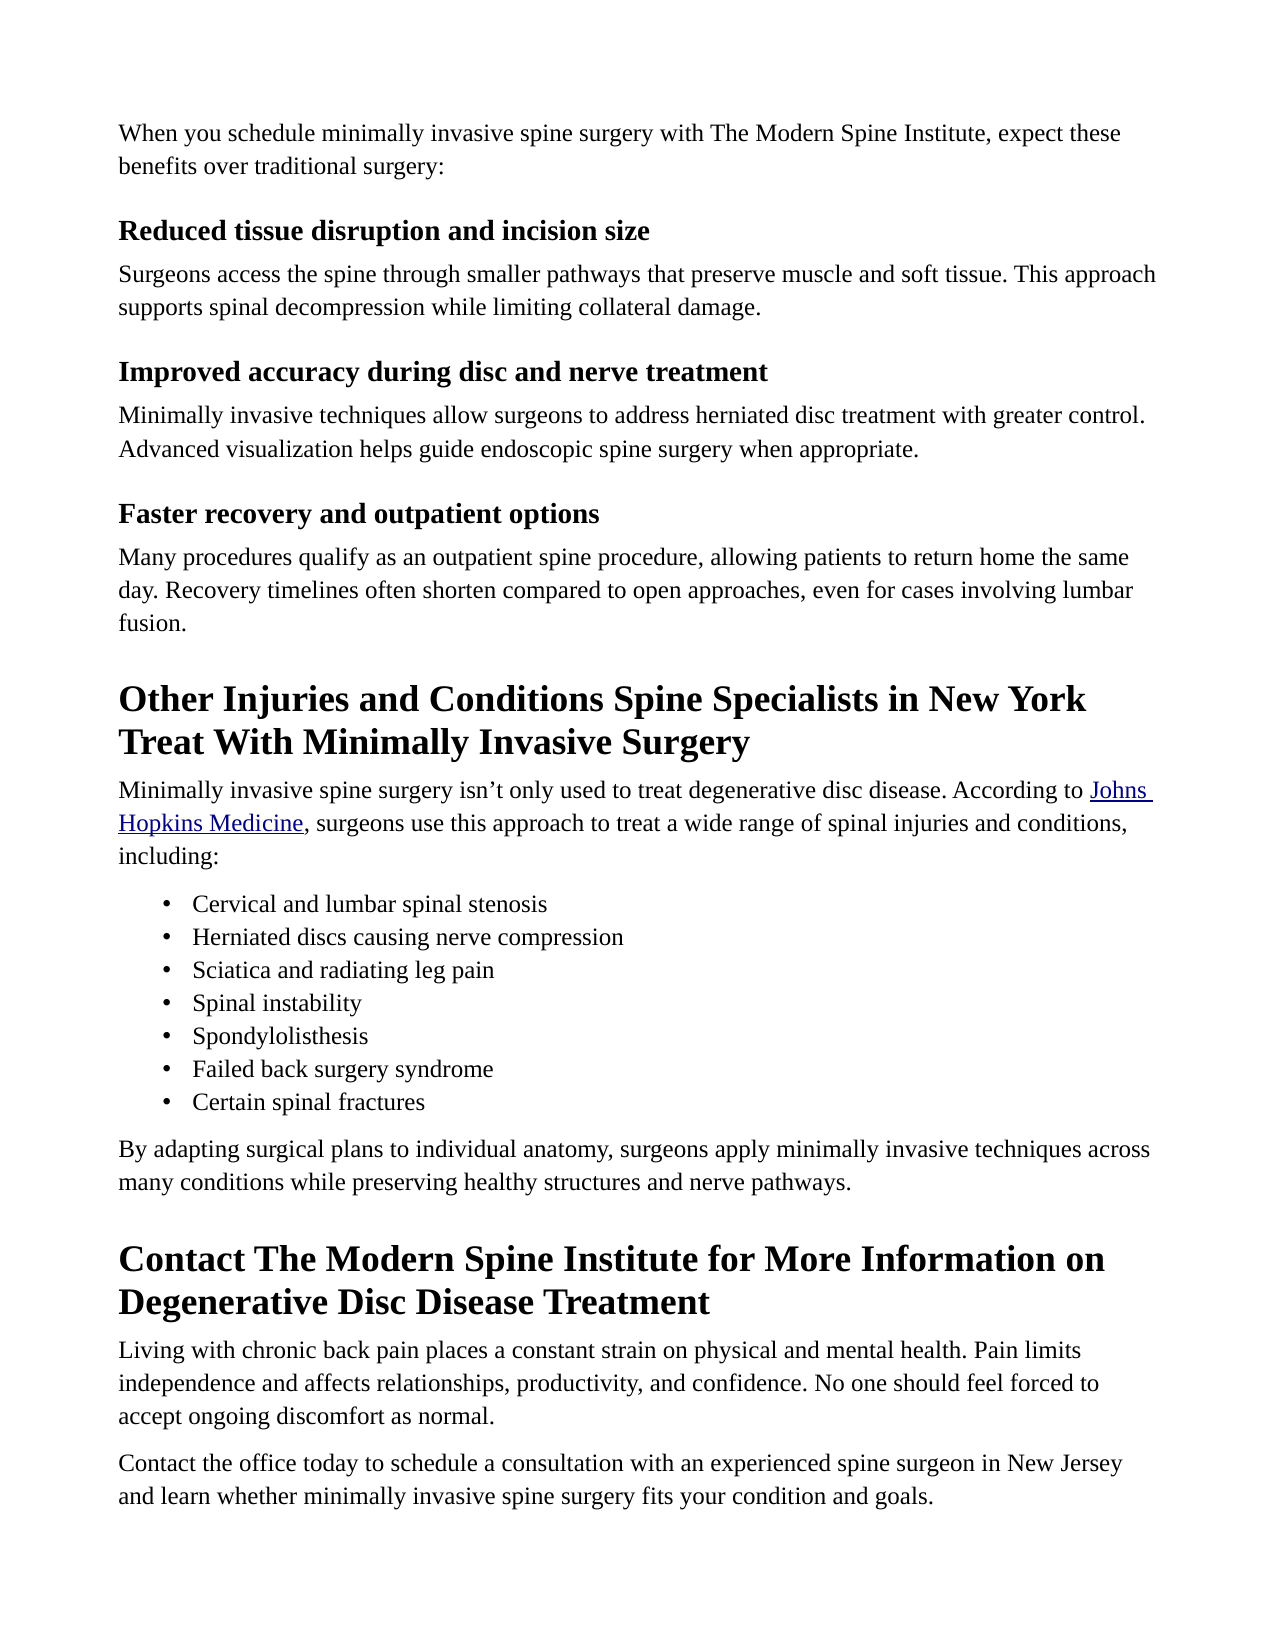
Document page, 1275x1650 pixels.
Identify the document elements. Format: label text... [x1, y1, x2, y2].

list Cervical and lumbar spinal stenosis [162, 889, 1157, 917]
list Spondylolisthesis [162, 1021, 1157, 1049]
list Certain spinal fractures [162, 1087, 1157, 1116]
list Spinal instability [162, 988, 1157, 1017]
subtitle Contact The Modern Spine Institute for More Information on Degenerative Disc Disease Treatment [118, 1236, 1157, 1322]
list Failed back surgery syndrome [162, 1054, 1157, 1083]
text Living with chronic back pain places a constant strain on physical and mental health. Pain limits independence and affects relationships, productivity, and confidence. No one should feel forced to accept ongoing discomfort as normal. [118, 1335, 1157, 1429]
text Minimally invasive techniques allow surgeons to address herniated disc treatment with greater control. Advanced visualization helps guide endoscopic spine surgery when appropriate. [118, 401, 1157, 462]
text Many procedures qualify as an outpatient spine procedure, allowing patients to return home the same day. Recovery timelines often shorten compared to open approaches, even for cases involving lumbar fusion. [118, 542, 1157, 637]
text When you schedule minimally invasive spine surgery with The Modern Spine Institute, expect these benefits over traditional surgery: [118, 118, 1157, 180]
text Surgeons access the spine through smaller pathways that preserve muscle and soft tissue. This approach supports spinal decompression while limiting collateral damage. [118, 259, 1157, 321]
subtitle Faster recovery and outpatient options [118, 496, 1157, 529]
subtitle Other Injuries and Conditions Spine Specialists in New York Treat With Minimally Invasive Surgery [118, 676, 1157, 763]
subtitle Improved accuracy during disc and nerve treatment [118, 354, 1157, 388]
list Sciatica and radiating leg pain [162, 955, 1157, 983]
text Contact the office today to schedule a consultation with an experienced spine surgeon in New Jersey and learn whether minimally invasive spine surgery fits your condition and goals. [118, 1448, 1157, 1510]
text By adapting surgical plans to individual anatomy, surgeons apply minimally invasive techniques across many conditions while preserving healthy structures and nerve pathways. [118, 1134, 1157, 1196]
list Herniated discs causing nerve compression [162, 922, 1157, 951]
subtitle Reduced tissue disruption and incision size [118, 213, 1157, 247]
text Minimally invasive spine surgery isn’t only used to treat degenerative disc disease. According to Johns Hopkins Medicine, surgeons use this approach to treat a wide range of spinal injuries and conditions, including: [118, 775, 1157, 870]
